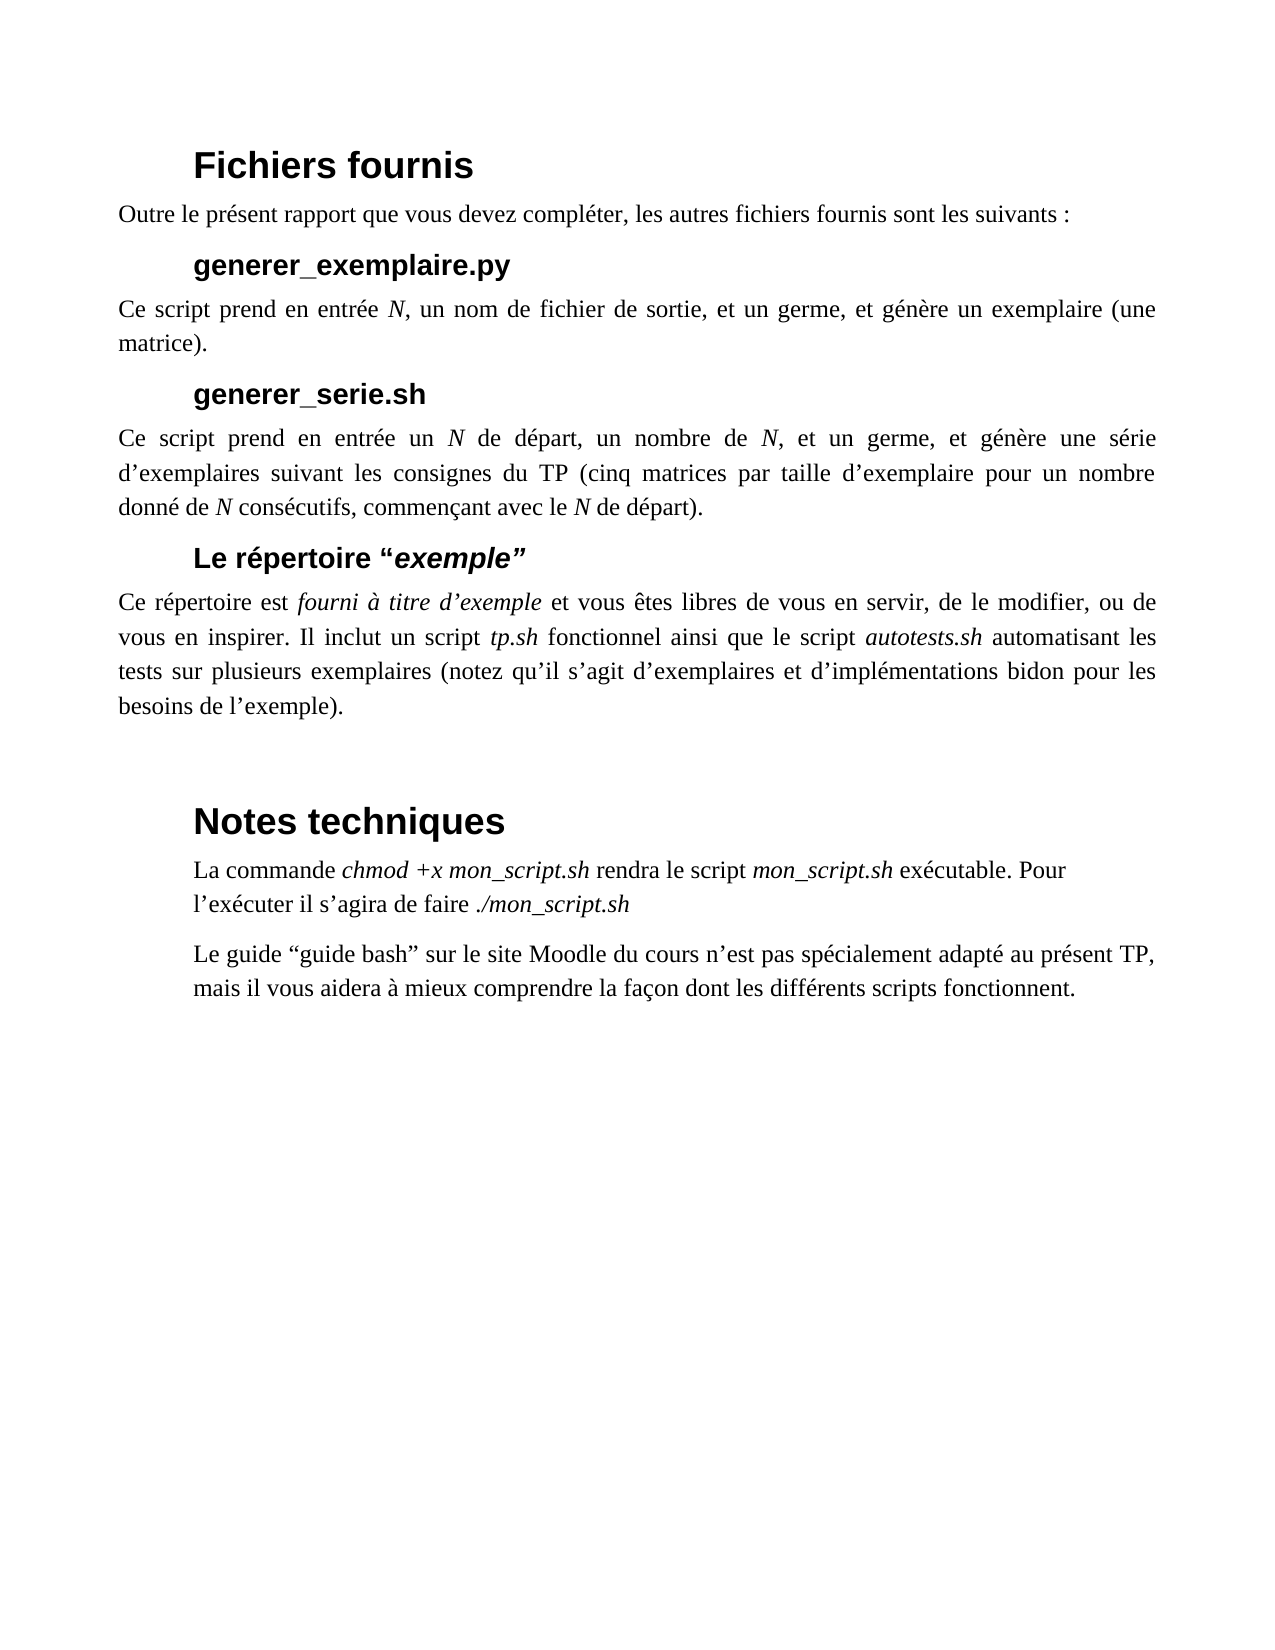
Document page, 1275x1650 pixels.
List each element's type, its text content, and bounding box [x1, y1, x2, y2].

subtitle generer_serie.sh [118, 377, 1157, 411]
subtitle Fichiers fournis [118, 143, 1157, 186]
subtitle Le répertoire “exemple” [118, 541, 1157, 575]
list La commande chmod +x mon_script.sh rendra le script mon_script.sh exécutable. Pour l’exécuter il s’agira de faire ./mon_script.sh [156, 855, 1157, 918]
subtitle generer_exemplaire.py [118, 248, 1157, 281]
text Outre le présent rapport que vous devez compléter, les autres fichiers fournis sont les suivants : [118, 199, 1157, 227]
text Ce répertoire est fourni à titre d’exemple et vous êtes libres de vous en servir, de le modifier, ou de vous en inspirer. Il inclut un script tp.sh fonctionnel ainsi que le script autotests.sh automatisant les tests sur plusieurs exemplaires (notez qu’il s’agit d’exemplaires et d’implémentations bidon pour les besoins de l’exemple). [118, 587, 1157, 720]
text Ce script prend en entrée N, un nom de fichier de sortie, et un germe, et génère un exemplaire (une matrice). [118, 294, 1157, 357]
text Ce script prend en entrée un N de départ, un nombre de N, et un germe, et génère une série d’exemplaires suivant les consignes du TP (cinq matrices par taille d’exemplaire pour un nombre donné de N consécutifs, commençant avec le N de départ). [118, 423, 1157, 521]
list Le guide “guide bash” sur le site Moodle du cours n’est pas spécialement adapté au présent TP, mais il vous aidera à mieux comprendre la façon dont les différents scripts fonctionnent. [156, 939, 1157, 1002]
subtitle Notes techniques [118, 799, 1157, 843]
